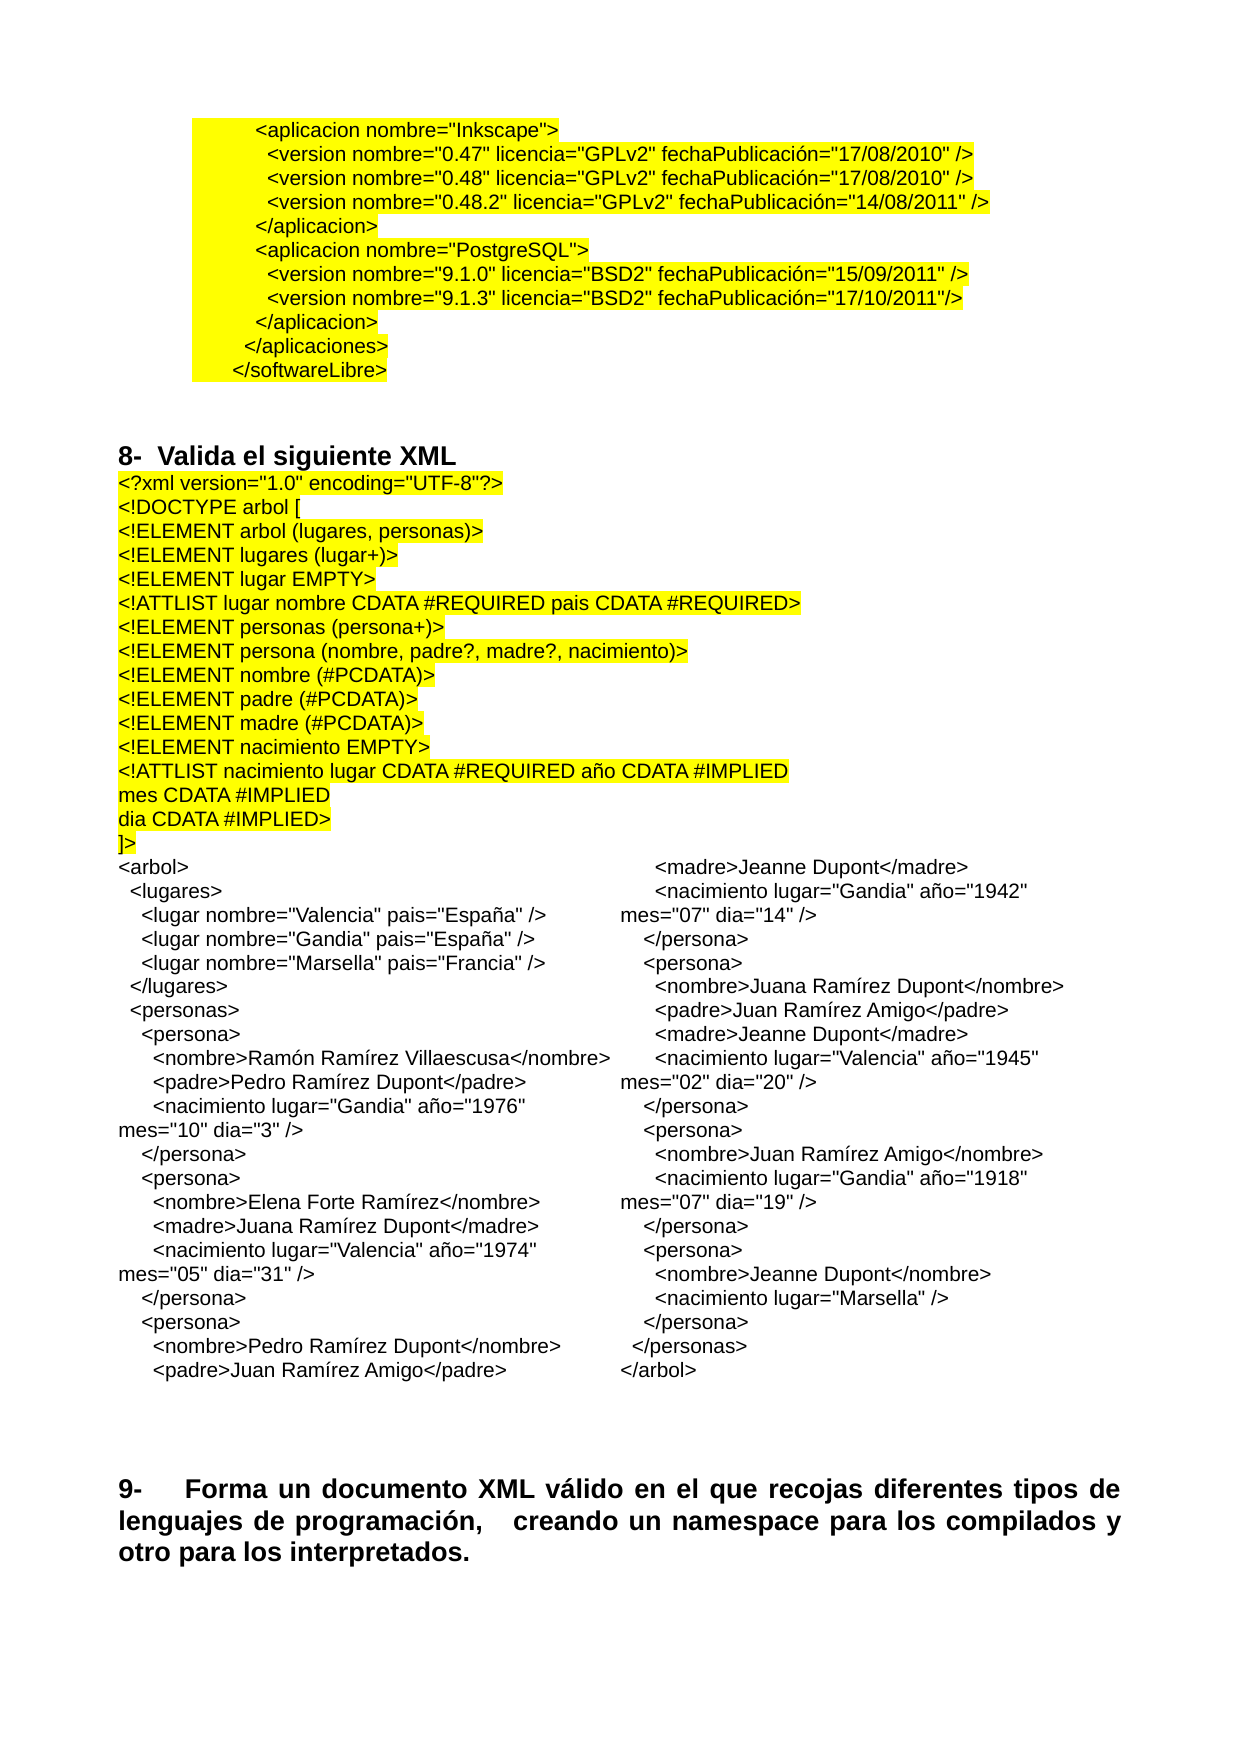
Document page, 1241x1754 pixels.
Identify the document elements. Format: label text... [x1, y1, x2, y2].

text dia CDATA #IMPLIED> [118, 807, 1122, 831]
list 8- Valida el siguiente XML [88, 440, 1122, 471]
text <!DOCTYPE arbol [ [118, 495, 1122, 519]
text mes CDATA #IMPLIED [118, 783, 1122, 807]
list <version nombre="9.1.0" licencia="BSD2" fechaPublicación="15/09/2011" /> [162, 262, 1122, 286]
text <persona> [118, 1022, 620, 1046]
text </persona> [620, 1214, 1122, 1238]
text </persona> [620, 1094, 1122, 1118]
text <arbol> [118, 854, 620, 878]
text <nacimiento lugar="Marsella" /> [620, 1286, 1122, 1310]
list </aplicacion> [162, 214, 1122, 238]
list </aplicaciones> [162, 334, 1122, 358]
text <madre>Juana Ramírez Dupont</madre> [118, 1214, 620, 1238]
text ]> [118, 831, 1122, 854]
list <version nombre="0.47" licencia="GPLv2" fechaPublicación="17/08/2010" /> [162, 142, 1122, 166]
text <lugares> [118, 878, 620, 902]
text <personas> [118, 998, 620, 1022]
text <nacimiento lugar="Gandia" año="1918" mes="07" dia="19" /> [620, 1166, 1122, 1214]
text <padre>Juan Ramírez Amigo</padre> [620, 998, 1122, 1022]
text <!ELEMENT lugar EMPTY> [118, 567, 1122, 591]
text <persona> [118, 1310, 620, 1334]
text </lugares> [118, 974, 620, 998]
text <persona> [620, 950, 1122, 974]
text <nacimiento lugar="Valencia" año="1974" mes="05" dia="31" /> [118, 1238, 620, 1286]
list </aplicacion> [162, 310, 1122, 334]
text <nombre>Ramón Ramírez Villaescusa</nombre> [118, 1046, 620, 1070]
text <lugar nombre="Valencia" pais="España" /> [118, 902, 620, 926]
text <!ELEMENT padre (#PCDATA)> [118, 687, 1122, 711]
text <!ATTLIST lugar nombre CDATA #REQUIRED pais CDATA #REQUIRED> [118, 591, 1122, 615]
text <!ELEMENT personas (persona+)> [118, 615, 1122, 639]
text <!ELEMENT nacimiento EMPTY> [118, 735, 1122, 759]
text <nombre>Pedro Ramírez Dupont</nombre> [118, 1334, 620, 1358]
text <madre>Jeanne Dupont</madre> [620, 854, 1122, 878]
text <persona> [118, 1166, 620, 1190]
text <nacimiento lugar="Valencia" año="1945" mes="02" dia="20" /> [620, 1046, 1122, 1094]
list </softwareLibre> [162, 358, 1122, 382]
list <version nombre="0.48" licencia="GPLv2" fechaPublicación="17/08/2010" /> [162, 166, 1122, 190]
text <persona> [620, 1118, 1122, 1142]
list <aplicacion nombre="PostgreSQL"> [162, 238, 1122, 262]
text <!ELEMENT nombre (#PCDATA)> [118, 663, 1122, 687]
text <!ELEMENT persona (nombre, padre?, madre?, nacimiento)> [118, 639, 1122, 663]
text <!ELEMENT arbol (lugares, personas)> [118, 519, 1122, 543]
text </persona> [118, 1286, 620, 1310]
text <!ATTLIST nacimiento lugar CDATA #REQUIRED año CDATA #IMPLIED [118, 759, 1122, 783]
text <!ELEMENT lugares (lugar+)> [118, 543, 1122, 567]
text <nombre>Juana Ramírez Dupont</nombre> [620, 974, 1122, 998]
text <padre>Pedro Ramírez Dupont</padre> [118, 1070, 620, 1094]
text <nombre>Juan Ramírez Amigo</nombre> [620, 1142, 1122, 1166]
text <lugar nombre="Marsella" pais="Francia" /> [118, 950, 620, 974]
text </arbol> [620, 1358, 1122, 1382]
list <aplicacion nombre="Inkscape"> [162, 118, 1122, 142]
text <?xml version="1.0" encoding="UTF-8"?> [118, 471, 1122, 495]
text <madre>Jeanne Dupont</madre> [620, 1022, 1122, 1046]
text </personas> [620, 1334, 1122, 1358]
text 9- Forma un documento XML válido en el que recojas diferentes tipos de lenguajes de programación, creando un namespace para los compilados y otro para los interpretados. [118, 1473, 1122, 1567]
text <lugar nombre="Gandia" pais="España" /> [118, 926, 620, 950]
text <!ELEMENT madre (#PCDATA)> [118, 711, 1122, 735]
text </persona> [620, 1310, 1122, 1334]
text <nombre>Elena Forte Ramírez</nombre> [118, 1190, 620, 1214]
text <persona> [620, 1238, 1122, 1262]
text <padre>Juan Ramírez Amigo</padre> [118, 1358, 620, 1382]
text <nombre>Jeanne Dupont</nombre> [620, 1262, 1122, 1286]
list <version nombre="9.1.3" licencia="BSD2" fechaPublicación="17/10/2011"/> [162, 286, 1122, 310]
text </persona> [118, 1142, 620, 1166]
text <nacimiento lugar="Gandia" año="1942" mes="07" dia="14" /> [620, 878, 1122, 926]
text <nacimiento lugar="Gandia" año="1976" mes="10" dia="3" /> [118, 1094, 620, 1142]
list <version nombre="0.48.2" licencia="GPLv2" fechaPublicación="14/08/2011" /> [162, 190, 1122, 214]
text </persona> [620, 926, 1122, 950]
